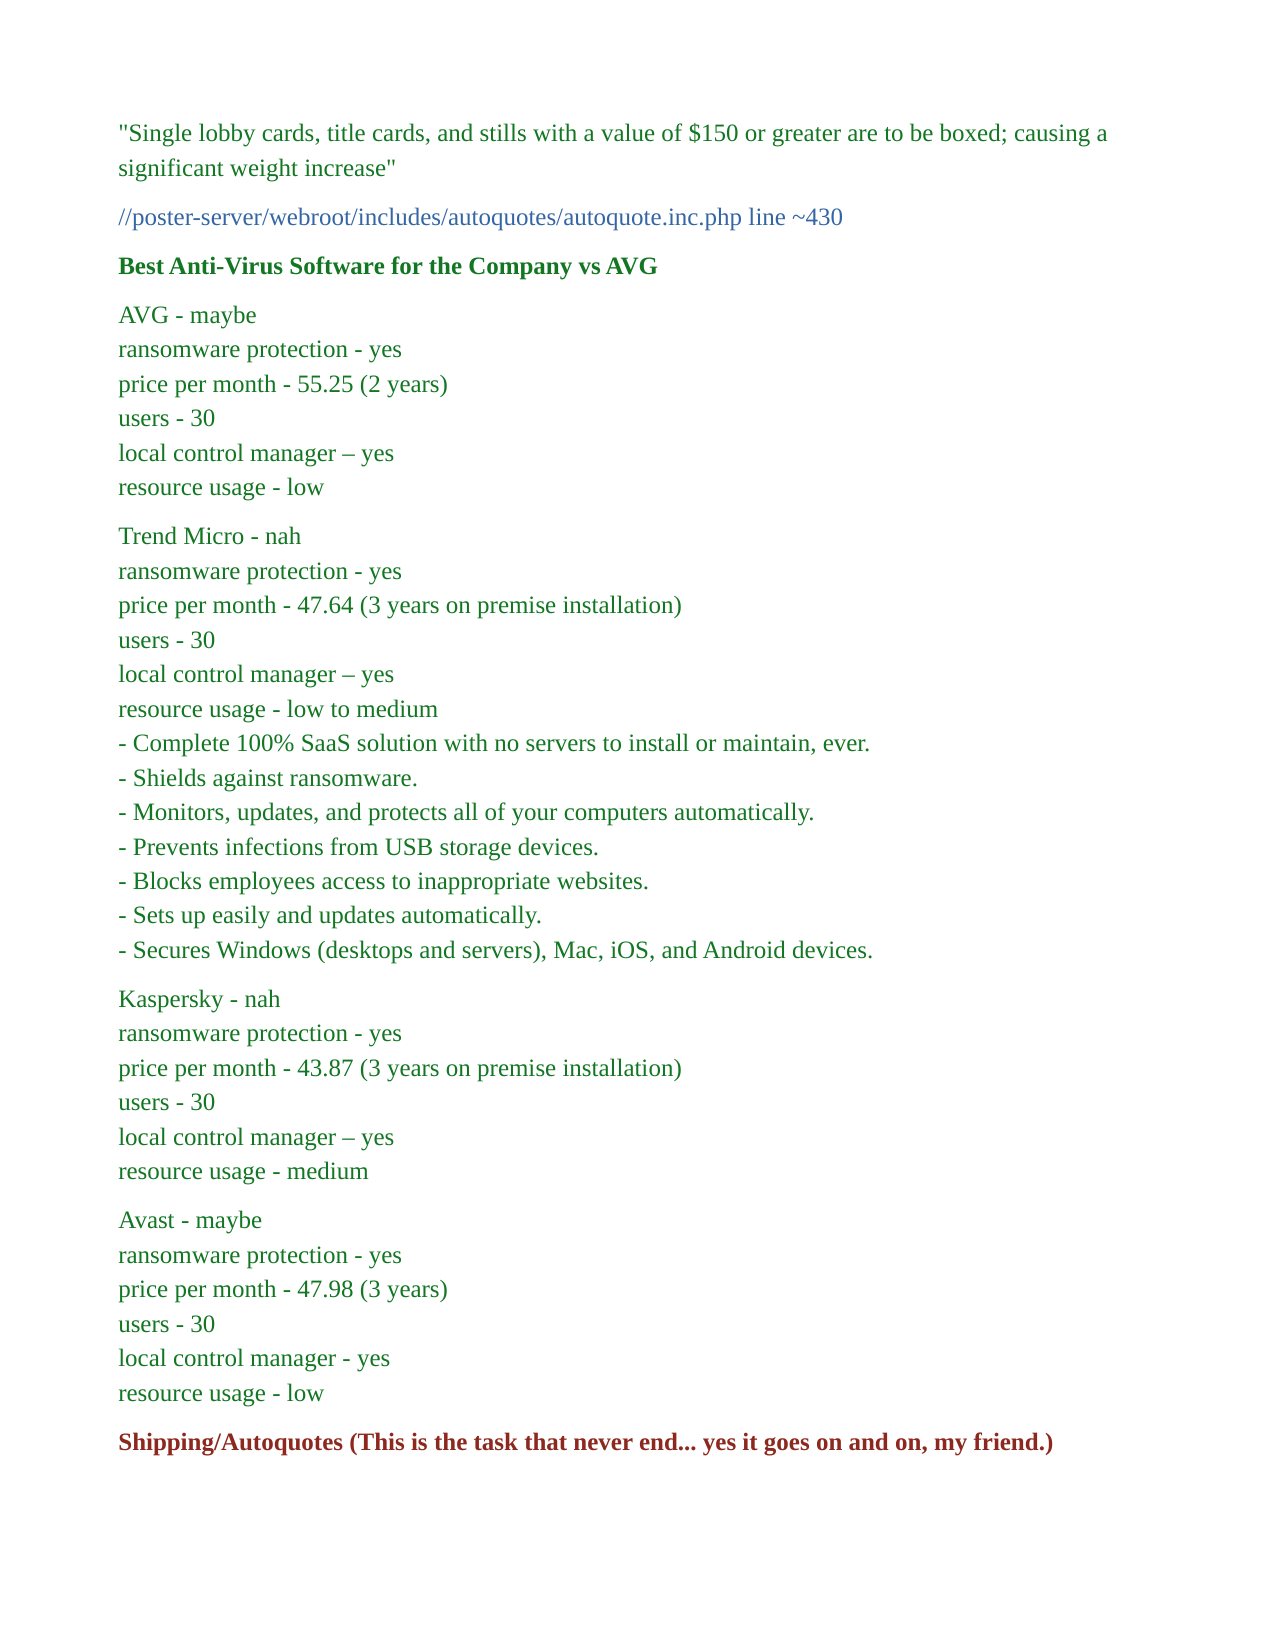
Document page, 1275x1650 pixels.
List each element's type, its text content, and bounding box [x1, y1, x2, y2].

text //poster-server/webroot/includes/autoquotes/autoquote.inc.php line ~430 [118, 202, 1157, 230]
text "Single lobby cards, title cards, and stills with a value of $150 or greater are to be boxed; causing a significant weight increase" [118, 118, 1157, 181]
text AVG - maybe ransomware protection - yes price per month - 55.25 (2 years) users - 30 local control manager – yes resource usage - low [118, 300, 1157, 501]
text Trend Micro - nah ransomware protection - yes price per month - 47.64 (3 years on premise installation) users - 30 local control manager – yes resource usage - low to medium - Complete 100% SaaS solution with no servers to install or maintain, ever. - Shields against ransomware. - Monitors, updates, and protects all of your computers automatically. - Prevents infections from USB storage devices. - Blocks employees access to inappropriate websites. - Sets up easily and updates automatically. - Secures Windows (desktops and servers), Mac, iOS, and Android devices. [118, 521, 1157, 964]
text Shipping/Autoquotes (This is the task that never end... yes it goes on and on, my friend.) [118, 1427, 1157, 1456]
text Avast - maybe ransomware protection - yes price per month - 47.98 (3 years) users - 30 local control manager - yes resource usage - low [118, 1206, 1157, 1407]
text Best Anti-Virus Software for the Company vs AVG [118, 251, 1157, 279]
text Kaspersky - nah ransomware protection - yes price per month - 43.87 (3 years on premise installation) users - 30 local control manager – yes resource usage - medium [118, 984, 1157, 1185]
